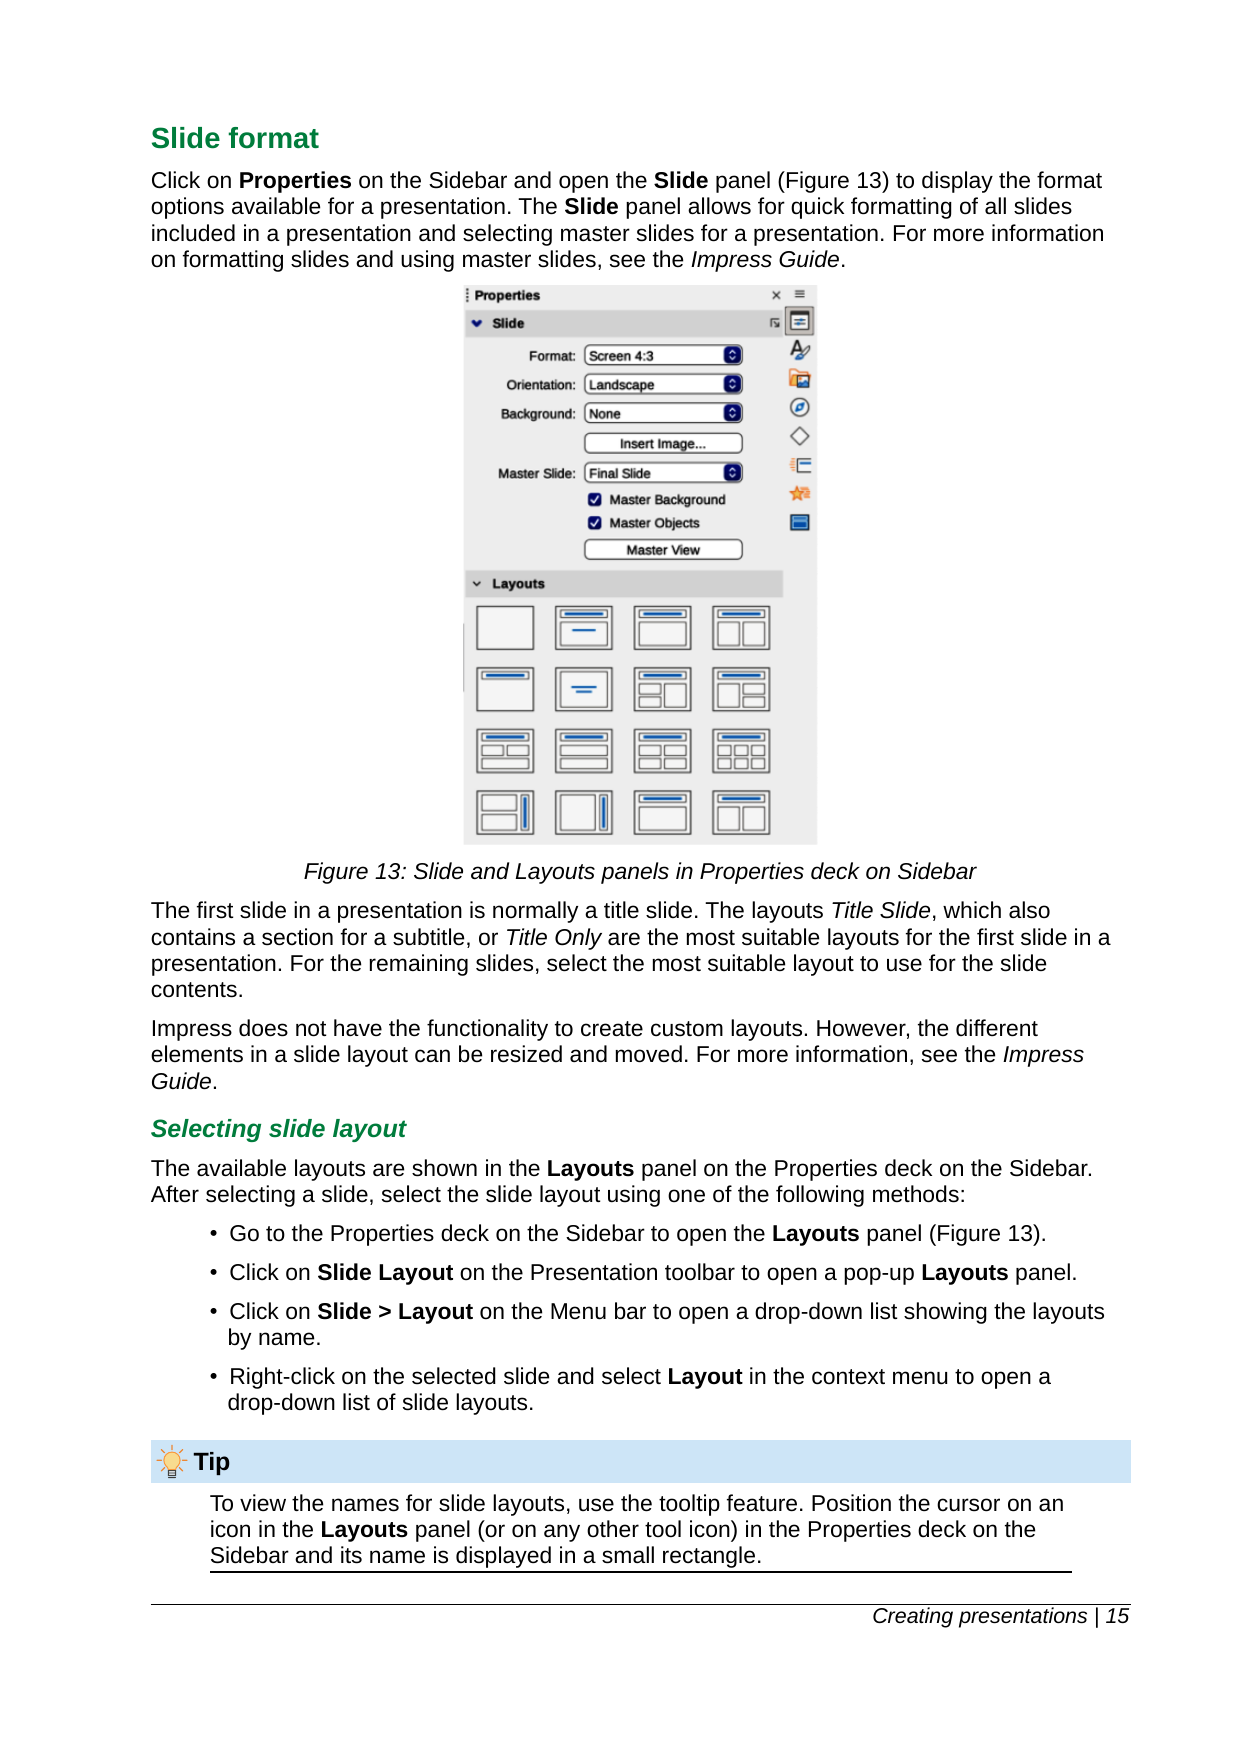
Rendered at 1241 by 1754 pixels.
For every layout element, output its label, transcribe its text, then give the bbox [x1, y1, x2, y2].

text To view the names for slide layouts, use the tooltip feature. Position the cursor on an icon in the Layouts panel (or on any other tool icon) in the Properties deck on the Sidebar and its name is displayed in a small rectangle. [209, 1489, 1072, 1573]
picture [463, 285, 818, 846]
list The available layouts are shown in the Layouts panel on the Properties deck on the Sidebar. After selecting a slide, select the slide layout using one of the following methods: [151, 1155, 1131, 1207]
subtitle Slide format [151, 121, 1131, 154]
text Figure 13: Slide and Layouts panels in Properties deck on Sidebar [303, 858, 978, 885]
list Right‑click on the selected slide and select Layout in the context menu to open a drop‑down list of slide layouts. [209, 1363, 1131, 1416]
list Go to the Properties deck on the Sidebar to open the Layouts panel (Figure 13). [209, 1220, 1131, 1246]
text Click on Properties on the Sidebar and open the Slide panel (Figure 13) to display the format options available for a presentation. The Slide panel allows for quick formatting of all slides included in a presentation and selecting master slides for a presentation. For more information on formatting slides and using master slides, see the Impress Guide. [151, 167, 1131, 272]
text Impress does not have the functionality to create custom layouts. However, the different elements in a slide layout can be resized and moved. For more information, see the Impress Guide. [151, 1015, 1131, 1094]
subtitle Selecting slide layout [151, 1113, 1131, 1142]
list Click on Slide Layout on the Presentation toolbar to open a pop-up Layouts panel. [209, 1259, 1131, 1285]
subtitle Tip [151, 1440, 1131, 1483]
text The first slide in a presentation is normally a title slide. The layouts Title Slide, which also contains a section for a subtitle, or Title Only are the most suitable layouts for the first slide in a presentation. For the remaining slides, select the most suitable layout to use for the slide contents. [151, 897, 1131, 1002]
list Click on Slide > Layout on the Menu bar to open a drop-down list showing the layouts by name. [209, 1298, 1131, 1350]
